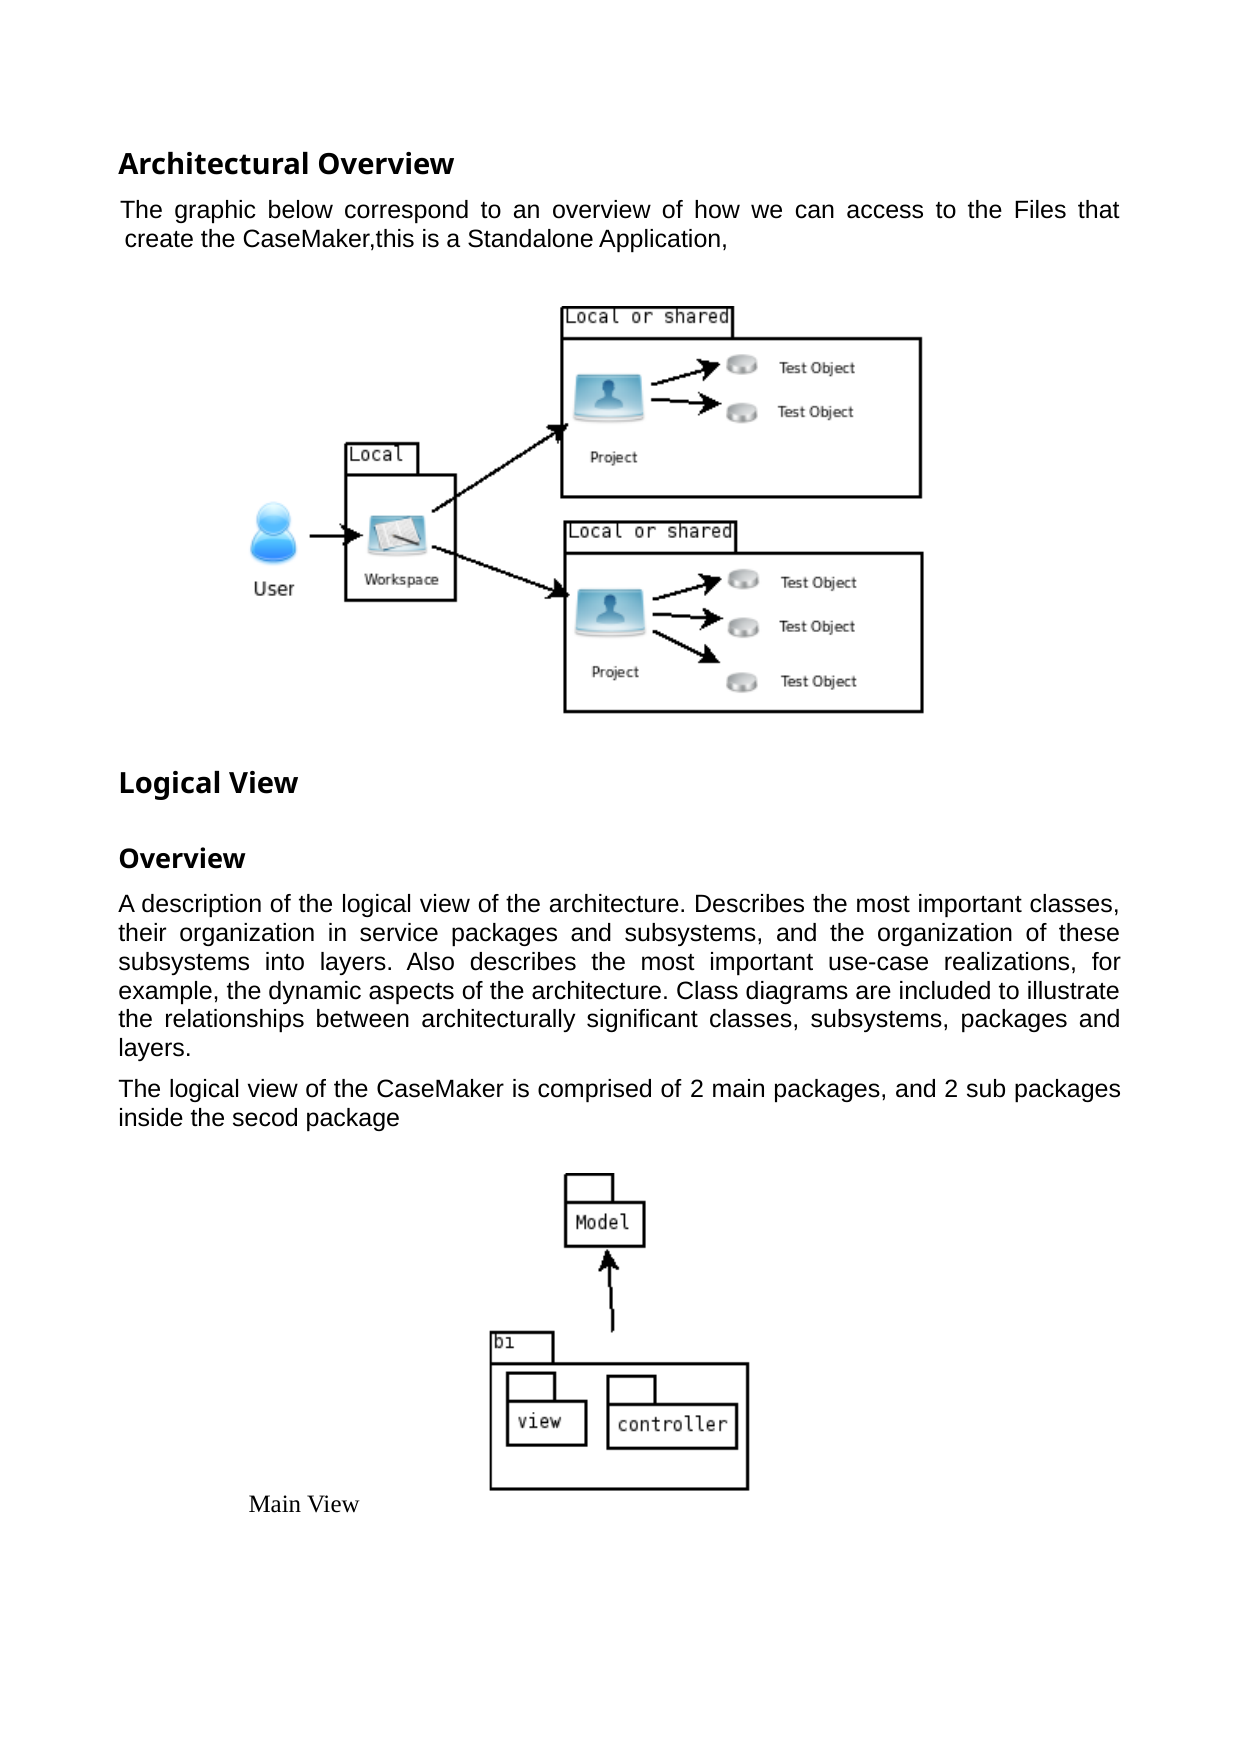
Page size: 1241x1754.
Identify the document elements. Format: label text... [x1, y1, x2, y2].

text Main View [118, 1489, 1122, 1518]
subtitle Architectural Overview [118, 143, 1122, 183]
subtitle Overview [118, 840, 1122, 877]
picture [489, 1173, 751, 1494]
text A description of the logical view of the architecture. Describes the most important classes, their organization in service packages and subsystems, and the organization of these subsystems into layers. Also describes the most important use-case realizations, for example, the dynamic aspects of the architecture. Class diagrams are included to illustrate the relationships between architecturally significant classes, subsystems, packages and layers. [118, 889, 1122, 1062]
picture [238, 306, 927, 715]
text The graphic below correspond to an overview of how we can access to the Files that create the CaseMaker,this is a Standalone Application, [120, 195, 1122, 253]
text The logical view of the CaseMaker is comprised of 2 main packages, and 2 sub packages inside the secod package [118, 1074, 1122, 1132]
subtitle Logical View [118, 763, 1122, 802]
